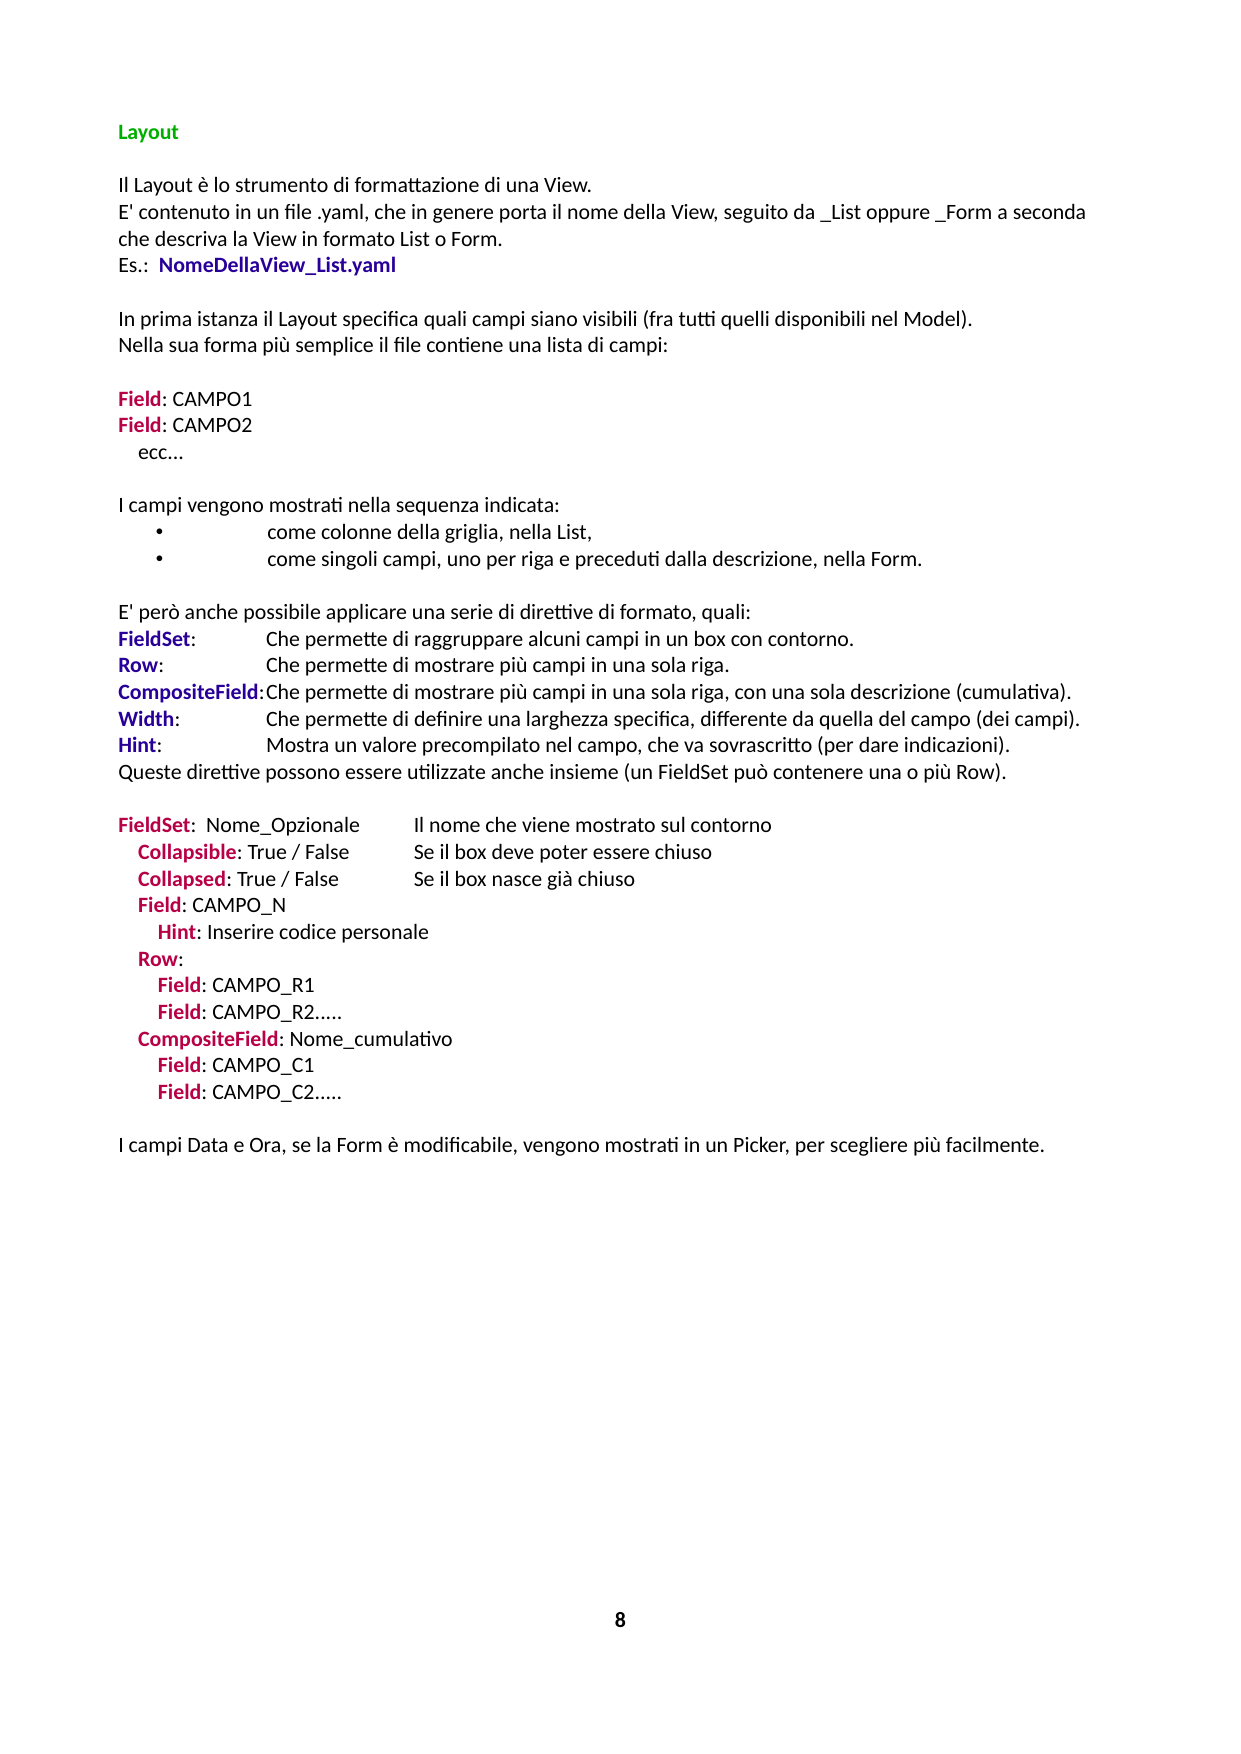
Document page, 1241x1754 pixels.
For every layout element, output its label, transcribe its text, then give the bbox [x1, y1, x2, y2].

text I campi Data e Ora, se la Form è modificabile, vengono mostrati in un Picker, per scegliere più facilmente. [118, 1131, 1122, 1158]
text Field: CAMPO_C2..... [118, 1078, 1122, 1105]
text Width: Che permette di definire una larghezza specifica, differente da quella del campo (dei campi). [118, 705, 1122, 731]
text Hint: Mostra un valore precompilato nel campo, che va sovrascritto (per dare indicazioni). [118, 731, 1122, 758]
text FieldSet: Nome_Opzionale Il nome che viene mostrato sul contorno [118, 811, 1122, 838]
text Row: Che permette di mostrare più campi in una sola riga. [118, 651, 1122, 678]
text Field: CAMPO2 [118, 411, 1122, 438]
text I campi vengono mostrati nella sequenza indicata: [118, 491, 1122, 518]
list come singoli campi, uno per riga e preceduti dalla descrizione, nella Form. [156, 545, 1122, 571]
text Layout [118, 118, 1122, 145]
text Field: CAMPO_C1 [118, 1051, 1122, 1078]
text In prima istanza il Layout specifica quali campi siano visibili (fra tutti quelli disponibili nel Model). [118, 305, 1122, 331]
text Hint: Inserire codice personale [118, 918, 1122, 945]
text Field: CAMPO1 [118, 385, 1122, 411]
text Field: CAMPO_N [118, 891, 1122, 918]
text Field: CAMPO_R1 [118, 971, 1122, 998]
text Il Layout è lo strumento di formattazione di una View. [118, 171, 1122, 198]
list Nella sua forma più semplice il file contiene una lista di campi: [118, 331, 1122, 358]
text ecc... [118, 438, 1122, 465]
text Row: [118, 945, 1122, 971]
text Field: CAMPO_R2..... [118, 998, 1122, 1025]
text Queste direttive possono essere utilizzate anche insieme (un FieldSet può contenere una o più Row). [118, 758, 1122, 785]
text CompositeField: Che permette di mostrare più campi in una sola riga, con una sola descrizione (cumulativa). [118, 678, 1122, 705]
text CompositeField: Nome_cumulativo [118, 1025, 1122, 1051]
text Es.: NomeDellaView_List.yaml [118, 251, 1122, 278]
list come colonne della griglia, nella List, [156, 518, 1122, 545]
text E' però anche possibile applicare una serie di direttive di formato, quali: [118, 598, 1122, 625]
text E' contenuto in un file .yaml, che in genere porta il nome della View, seguito da _List oppure _Form a seconda che descriva la View in formato List o Form. [118, 198, 1122, 251]
text Collapsed: True / False Se il box nasce già chiuso [118, 865, 1122, 891]
text FieldSet: Che permette di raggruppare alcuni campi in un box con contorno. [118, 625, 1122, 651]
text Collapsible: True / False Se il box deve poter essere chiuso [118, 838, 1122, 865]
